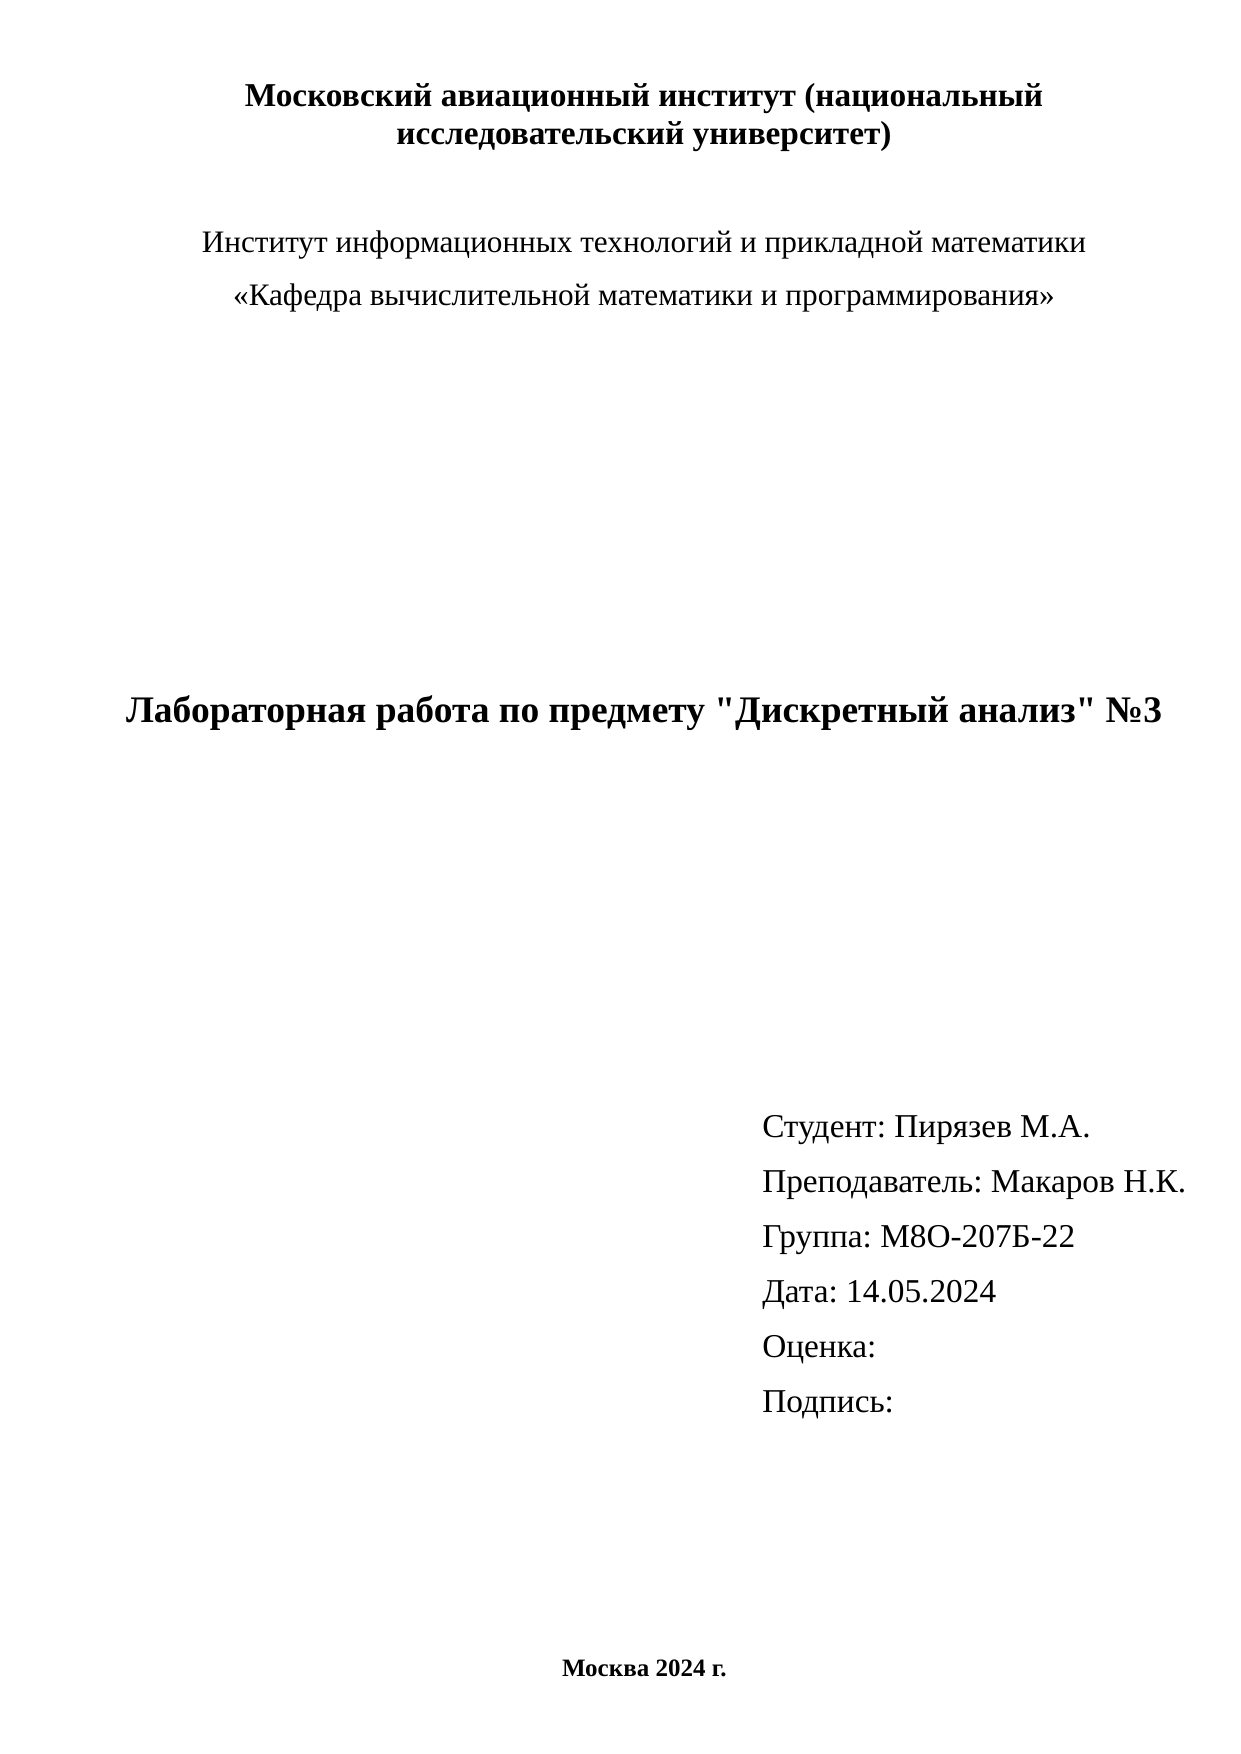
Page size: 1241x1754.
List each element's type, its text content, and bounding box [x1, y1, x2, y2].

text Институт информационных технологий и прикладной математики [112, 223, 1176, 259]
text Группа: М8О-207Б-22 [762, 1216, 1223, 1254]
text Дата: 14.05.2024 [762, 1271, 1223, 1309]
text «Кафедра вычислительной математики и программирования» [112, 276, 1176, 312]
text Лабораторная работа по предмету "Дискретный анализ" №3 [112, 687, 1176, 730]
text Преподаватель: Макаров Н.К. [762, 1161, 1223, 1199]
text Студент: Пирязев М.А. [762, 1106, 1223, 1144]
text Оценка: [762, 1326, 1223, 1364]
text Подпись: [762, 1381, 1223, 1419]
text Московский авиационный институт (национальный исследовательский университет) [112, 75, 1176, 152]
